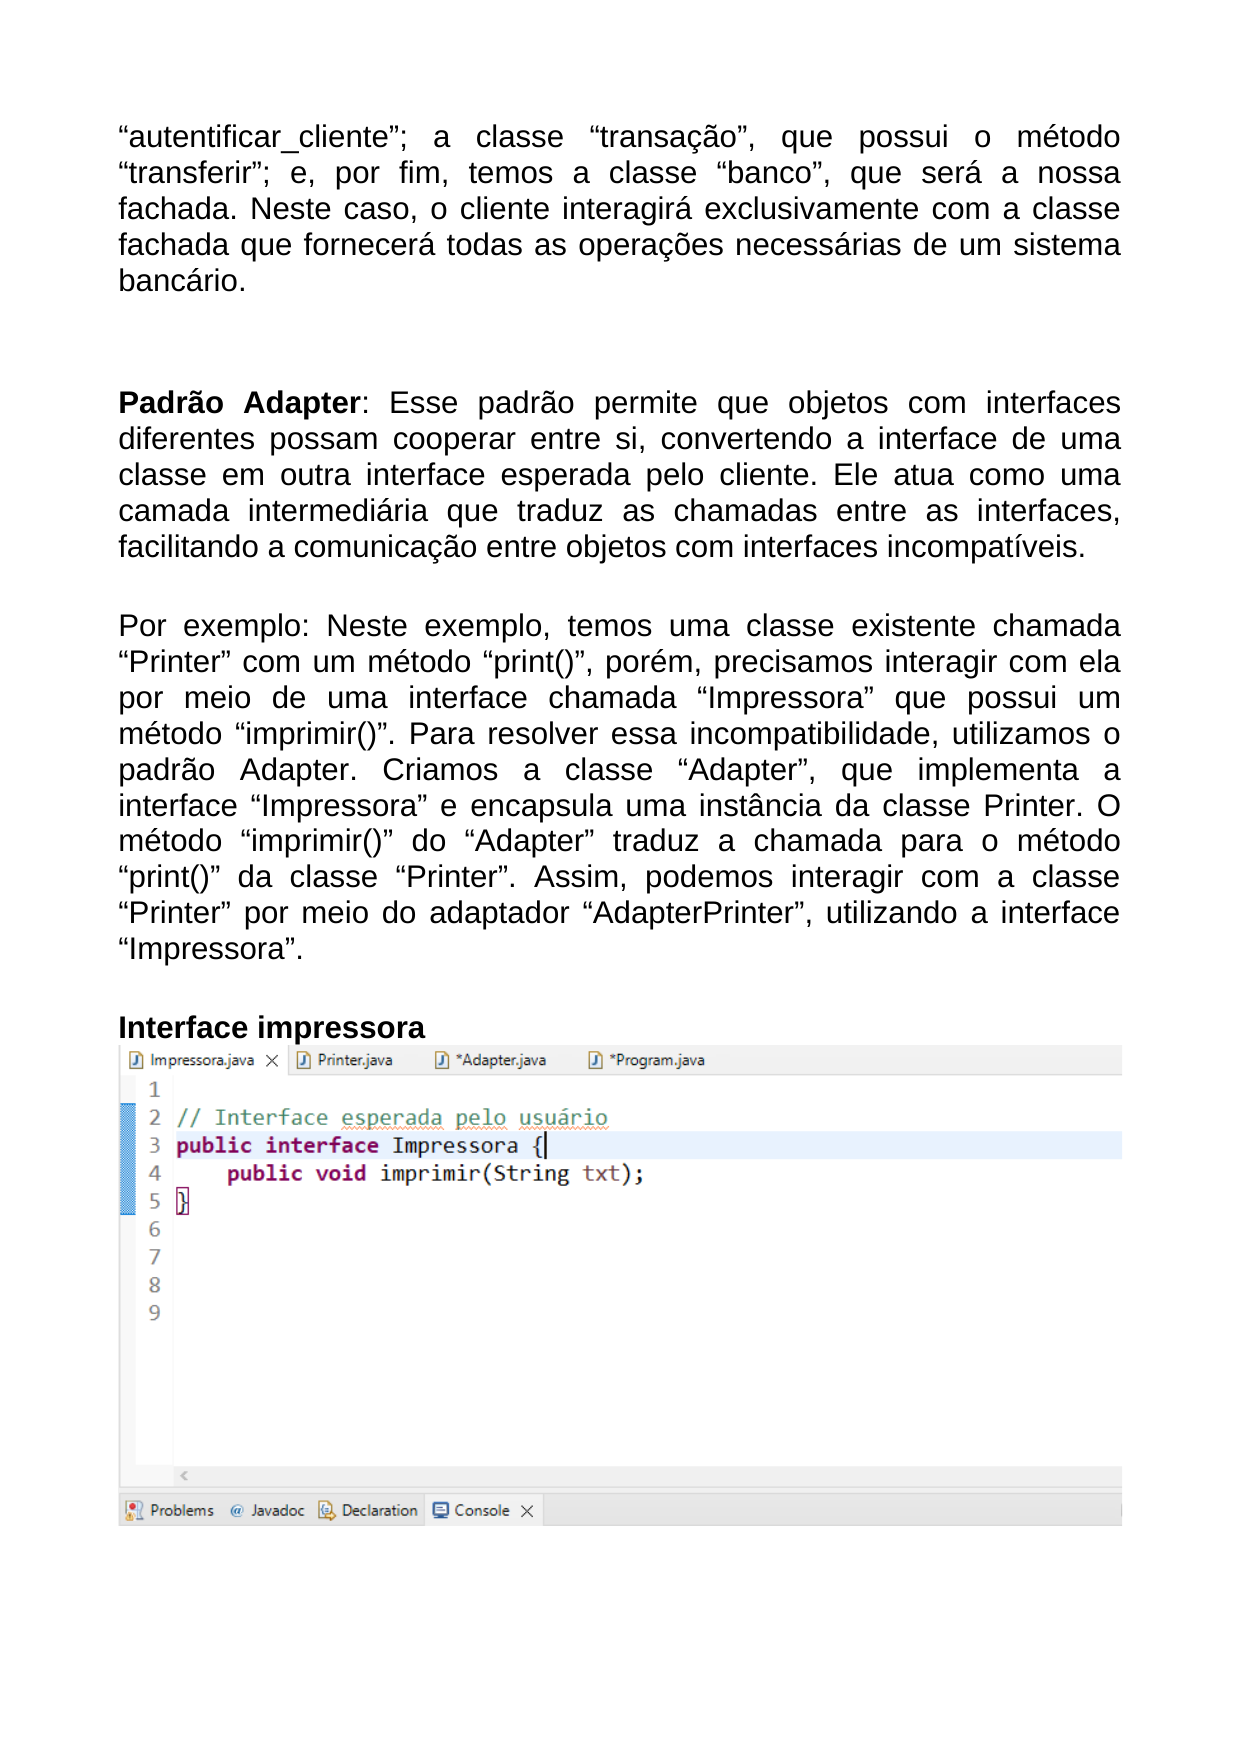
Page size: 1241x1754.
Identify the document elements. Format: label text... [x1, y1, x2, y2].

text Por exemplo: Neste exemplo, temos uma classe existente chamada “Printer” com um método “print()”, porém, precisamos interagir com ela por meio de uma interface chamada “Impressora” que possui um método “imprimir()”. Para resolver essa incompatibilidade, utilizamos o padrão Adapter. Criamos a classe “Adapter”, que implementa a interface “Impressora” e encapsula uma instância da classe Printer. O método “imprimir()” do “Adapter” traduz a chamada para o método “print()” da classe “Printer”. Assim, podemos interagir com a classe “Printer” por meio do adaptador “AdapterPrinter”, utilizando a interface “Impressora”. [118, 607, 1122, 966]
text “autentificar_cliente”; a classe “transação”, que possui o método “transferir”; e, por fim, temos a classe “banco”, que será a nossa fachada. Neste caso, o cliente interagirá exclusivamente com a classe fachada que fornecerá todas as operações necessárias de um sistema bancário. [118, 118, 1122, 298]
text Padrão Adapter: Esse padrão permite que objetos com interfaces diferentes possam cooperar entre si, convertendo a interface de uma classe em outra interface esperada pelo cliente. Ele atua como uma camada intermediária que traduz as chamadas entre as interfaces, facilitando a comunicação entre objetos com interfaces incompatíveis. [118, 384, 1122, 564]
text Interface impressora [118, 1009, 1122, 1045]
picture [118, 1045, 1123, 1526]
